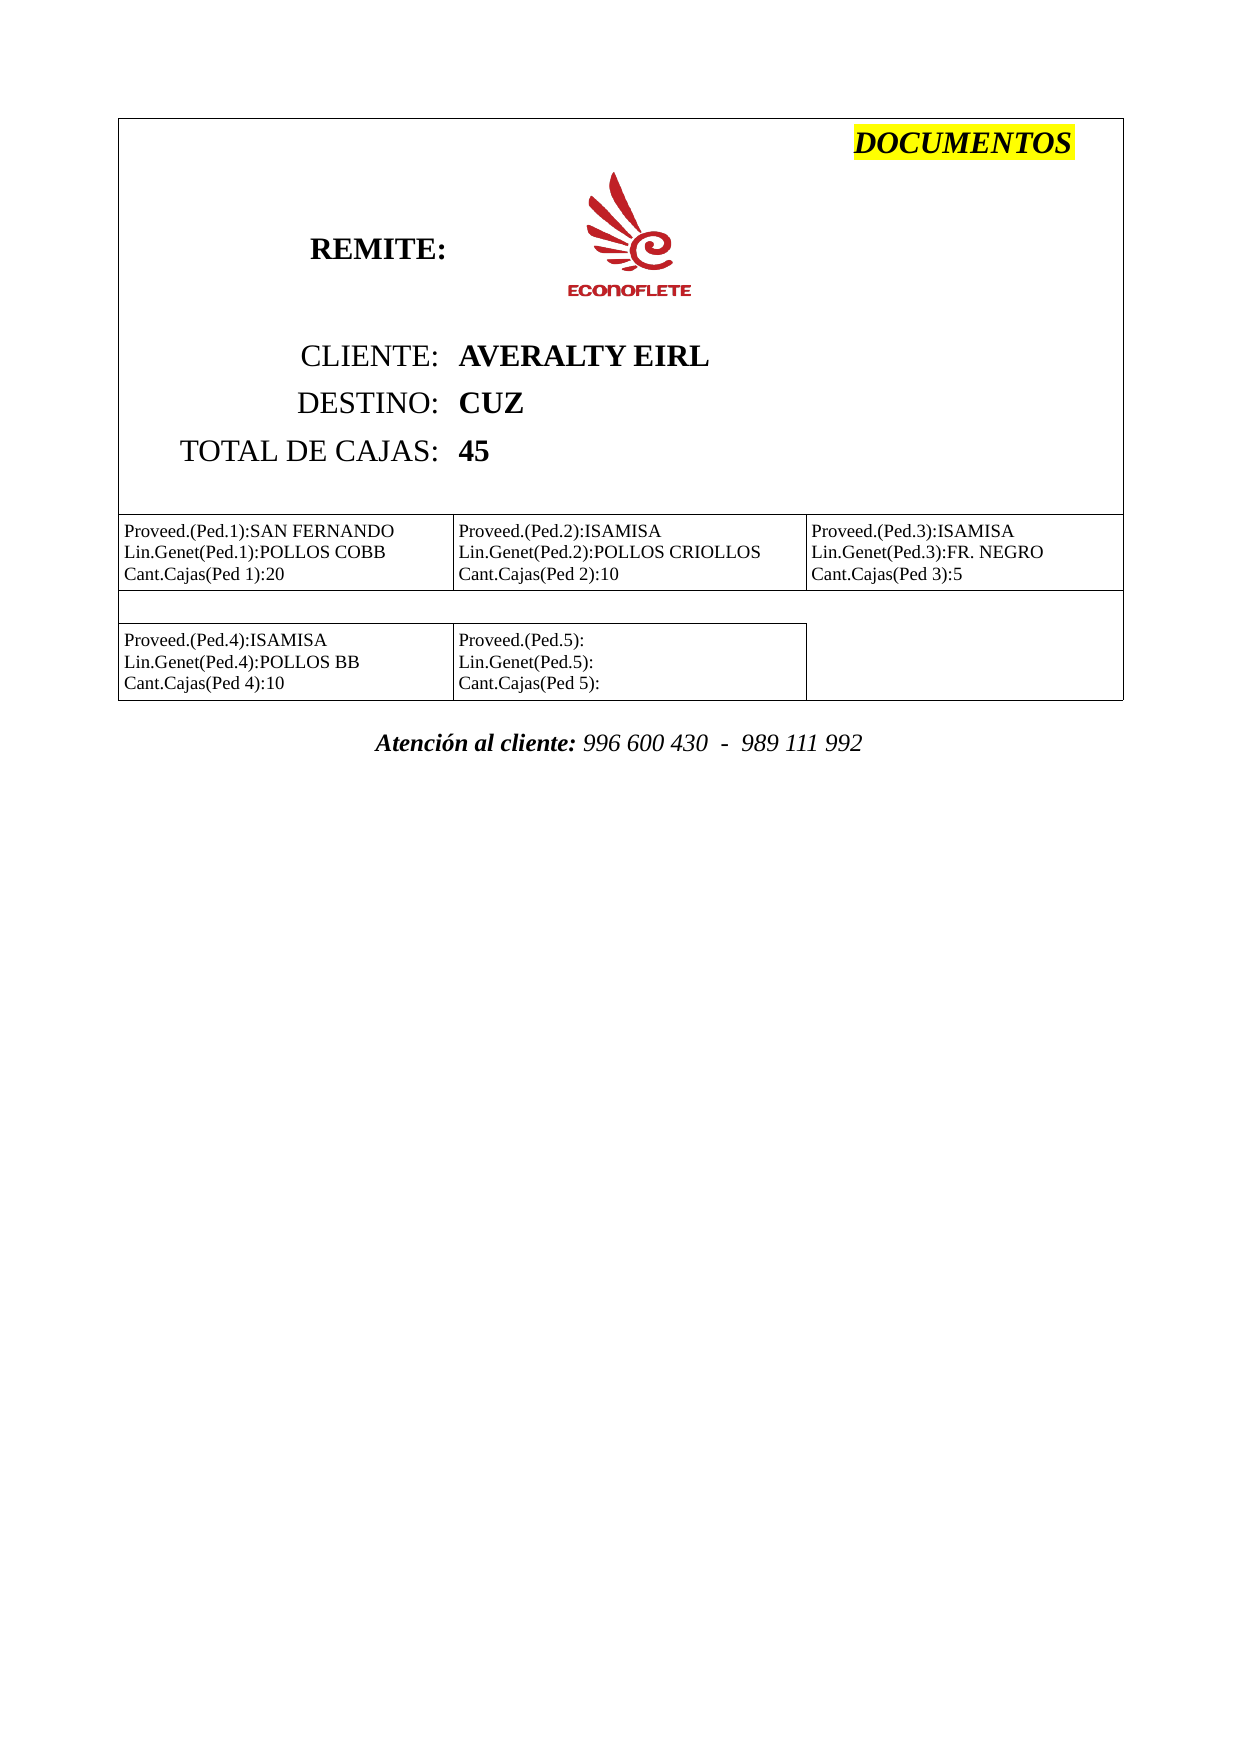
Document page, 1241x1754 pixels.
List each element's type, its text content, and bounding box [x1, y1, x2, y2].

table_cell CLIENTE: [119, 332, 453, 379]
table_cell [453, 474, 806, 514]
table_cell [119, 474, 453, 514]
table_cell [806, 379, 1123, 426]
table_cell CUZ [453, 379, 806, 426]
picture [552, 171, 707, 297]
table_cell [453, 591, 806, 623]
table_header DOCUMENTOS [806, 119, 1123, 166]
table_cell Proveed.(Ped.2):ISAMISA Lin.Genet(Ped.2):POLLOS CRIOLLOS Cant.Cajas(Ped 2):10 [454, 515, 806, 590]
table_header [453, 119, 806, 166]
table_cell [806, 166, 1123, 332]
table_cell 45 [453, 426, 1123, 474]
table_header [119, 119, 453, 166]
table_cell [119, 591, 453, 623]
table_cell REMITE: [119, 166, 453, 332]
table_cell Proveed.(Ped.5): Lin.Genet(Ped.5): Cant.Cajas(Ped 5): [454, 624, 806, 699]
table_cell [806, 474, 1123, 514]
table_cell [806, 591, 1123, 623]
text Atención al cliente: 996 600 430 - 989 111 992 [118, 728, 1122, 757]
table_cell DESTINO: [119, 379, 453, 426]
table_cell Proveed.(Ped.1):SAN FERNANDO Lin.Genet(Ped.1):POLLOS COBB Cant.Cajas(Ped 1):20 [119, 515, 453, 590]
table_cell Proveed.(Ped.4):ISAMISA Lin.Genet(Ped.4):POLLOS BB Cant.Cajas(Ped 4):10 [119, 624, 453, 699]
table_cell [453, 166, 806, 332]
table_cell [807, 623, 1123, 699]
table_cell Proveed.(Ped.3):ISAMISA Lin.Genet(Ped.3):FR. NEGRO Cant.Cajas(Ped 3):5 [807, 515, 1123, 590]
table_cell TOTAL DE CAJAS: [119, 426, 453, 474]
table_cell AVERALTY EIRL [453, 332, 1123, 379]
